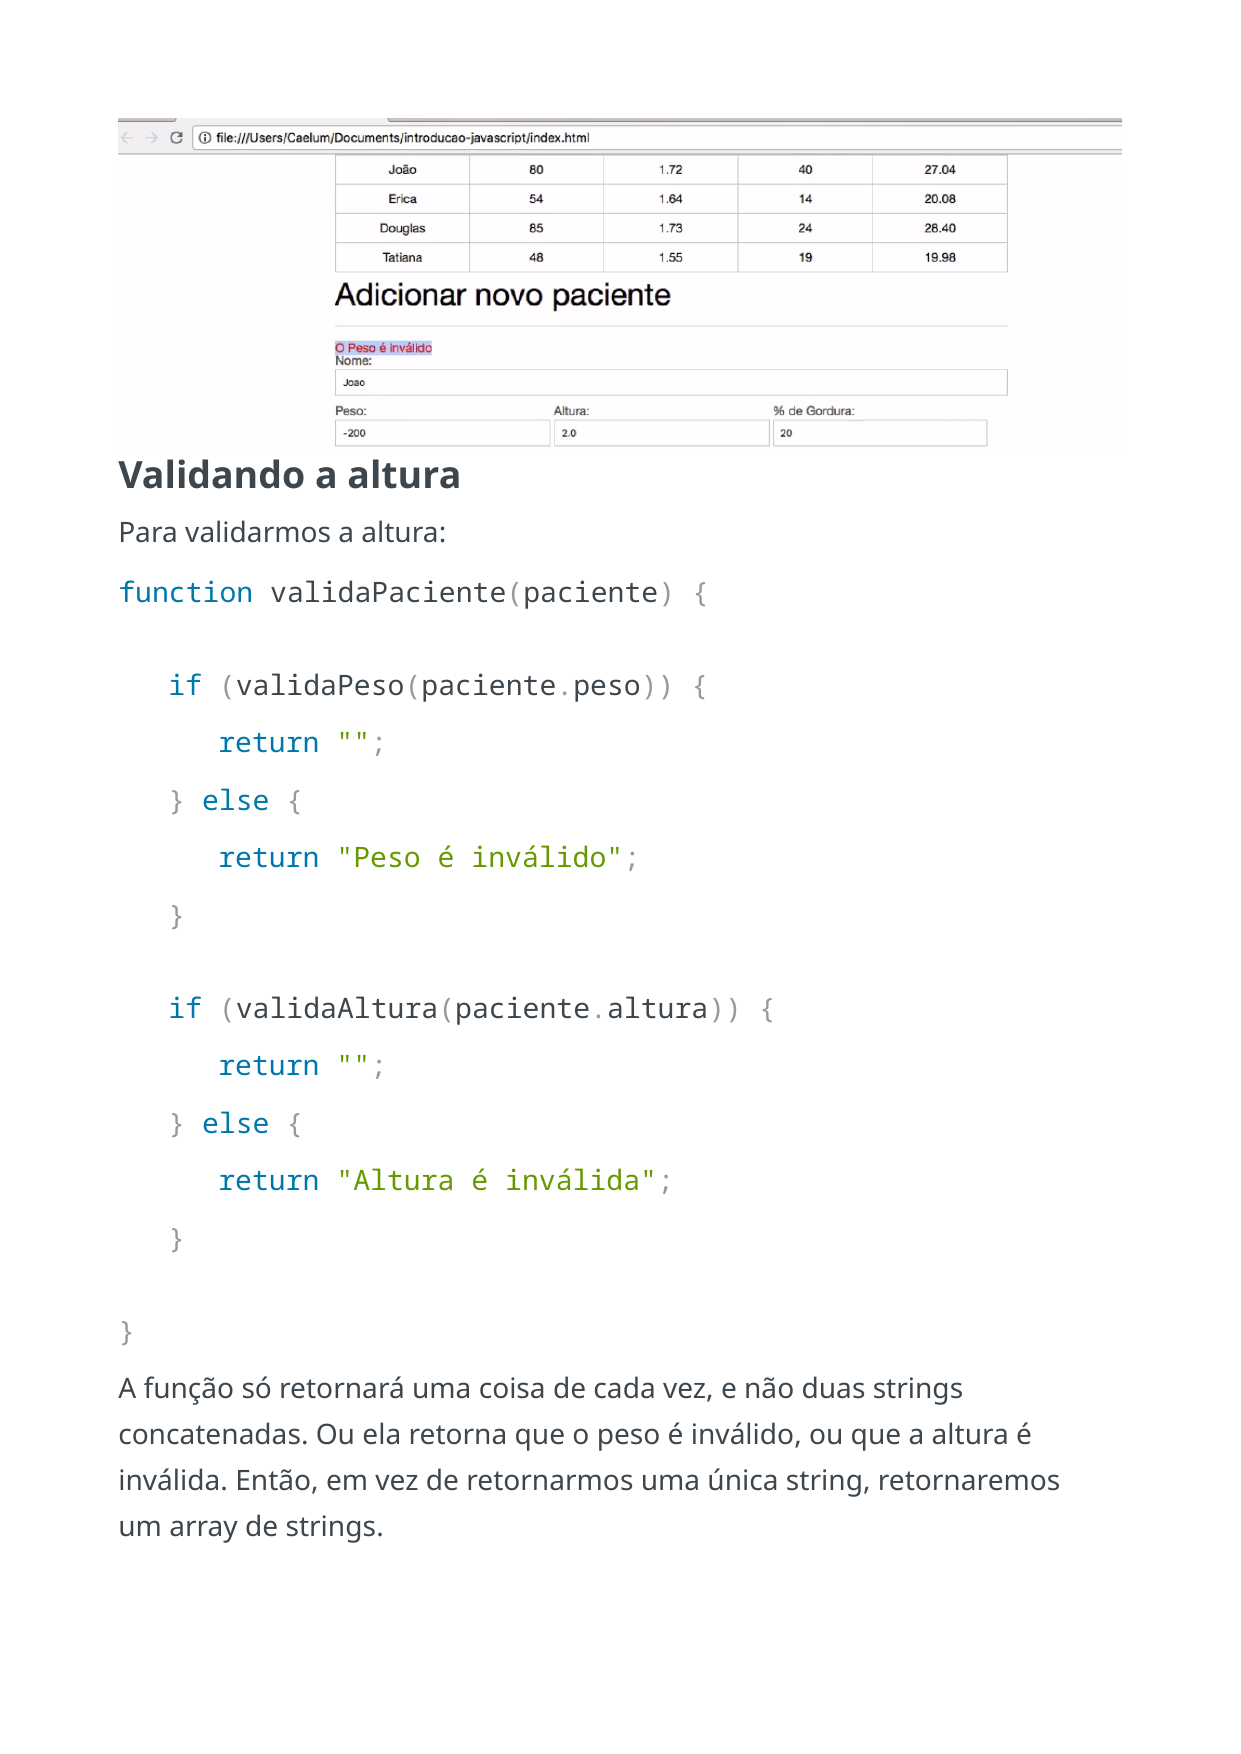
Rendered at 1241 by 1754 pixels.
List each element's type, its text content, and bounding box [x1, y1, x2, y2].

subtitle Validando a altura [118, 449, 1122, 499]
text if (validaPeso(paciente.peso)) { [118, 665, 1122, 704]
text } [118, 895, 1122, 934]
text return "Altura é inválida"; [118, 1161, 1122, 1199]
picture [118, 118, 1123, 449]
text return "Peso é inválido"; [118, 838, 1122, 876]
text } [118, 1311, 1122, 1349]
text function validaPaciente(paciente) { [118, 572, 1122, 611]
text if (validaAltura(paciente.altura)) { [118, 988, 1122, 1027]
text Para validarmos a altura: [118, 512, 1122, 550]
text return ""; [118, 723, 1122, 761]
text return ""; [118, 1046, 1122, 1084]
text } [118, 1218, 1122, 1257]
text } else { [118, 780, 1122, 819]
text } else { [118, 1103, 1122, 1142]
text A função só retornará uma coisa de cada vez, e não duas strings concatenadas. Ou ela retorna que o peso é inválido, ou que a altura é inválida. Então, em vez de retornarmos uma única string, retornaremos um array de strings. [118, 1369, 1122, 1545]
